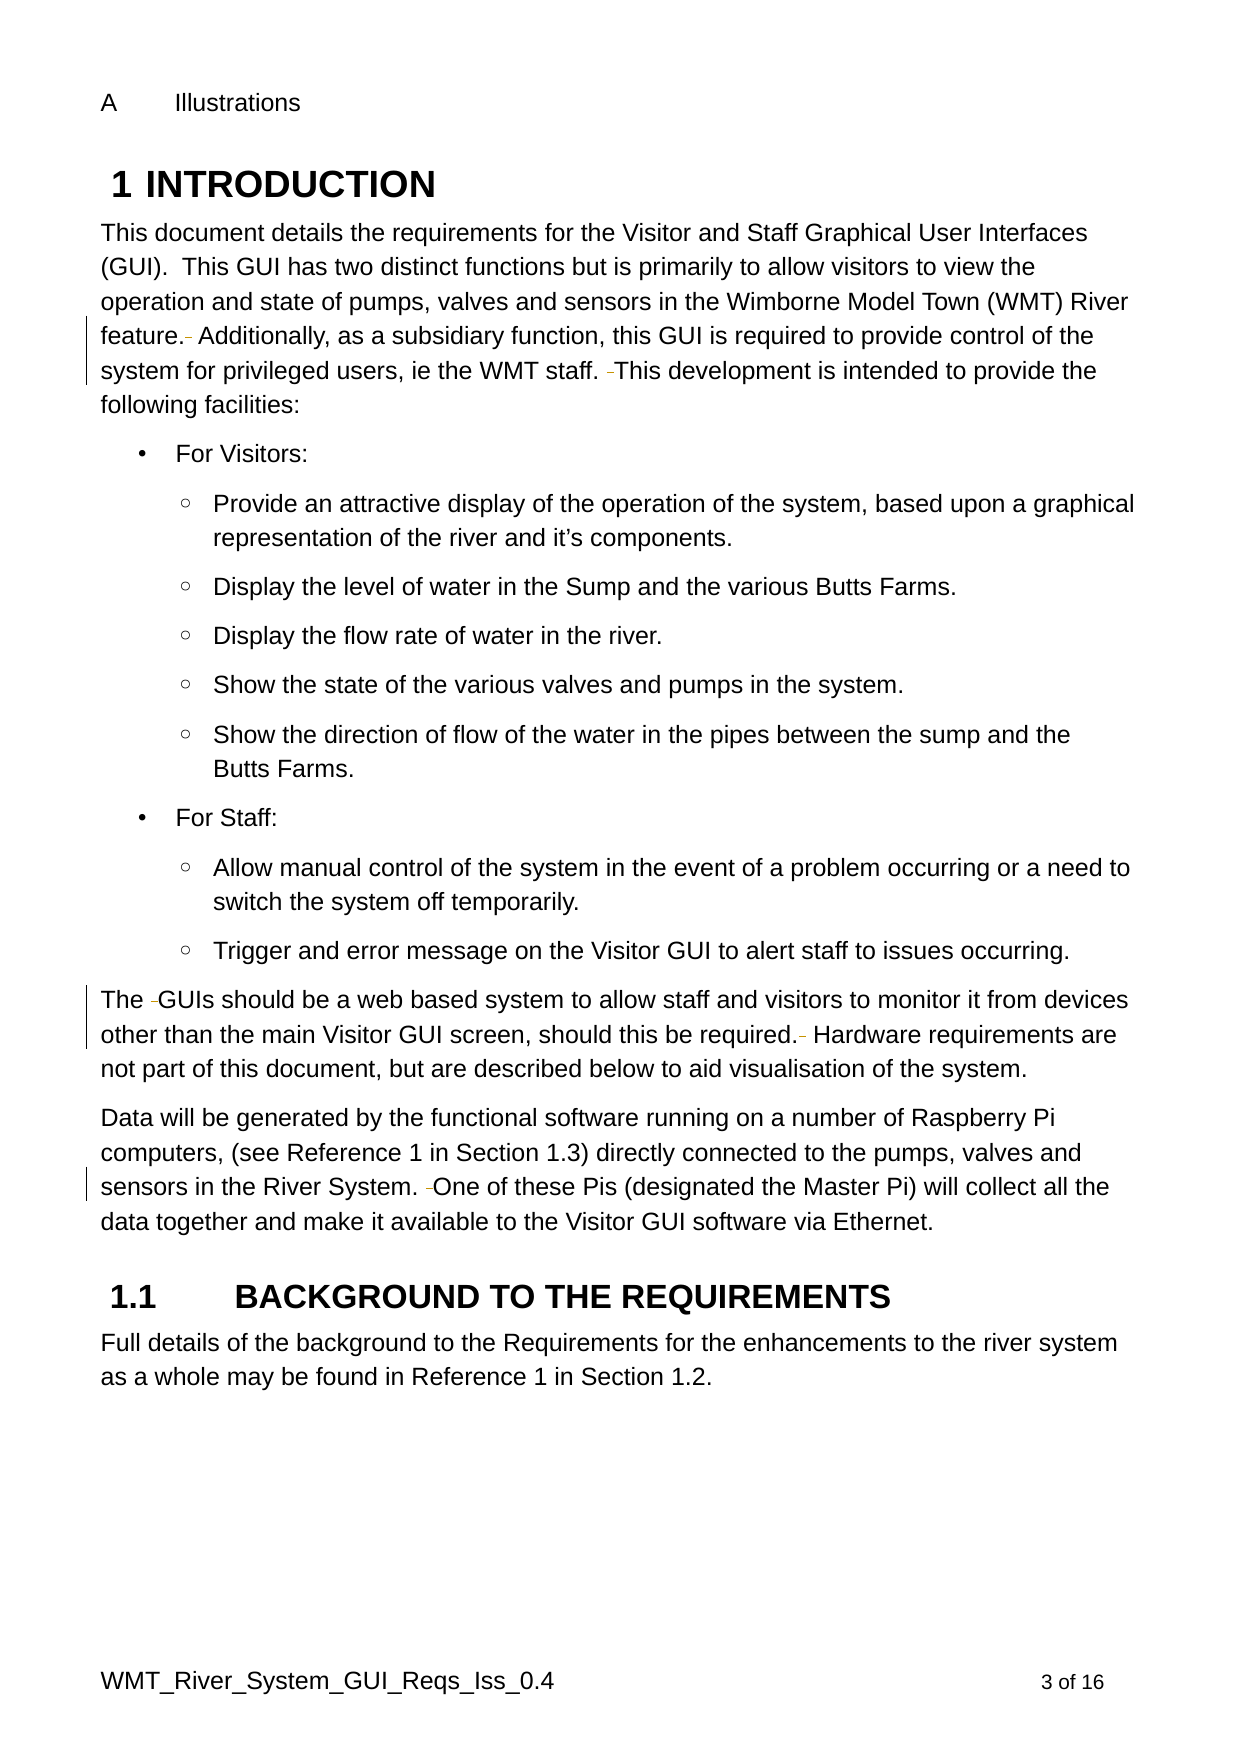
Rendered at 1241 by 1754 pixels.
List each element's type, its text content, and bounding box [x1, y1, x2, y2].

list Show the state of the various valves and pumps in the system. [175, 671, 1140, 699]
list Display the level of water in the Sump and the various Butts Farms. [175, 572, 1140, 601]
list Allow manual control of the system in the event of a problem occurring or a need to switch the system off temporarily. [175, 852, 1140, 916]
text Full details of the background to the Requirements for the enhancements to the river system as a whole may be found in Reference 1 in Section 1.2. [100, 1328, 1140, 1391]
text A Illustrations [100, 88, 1140, 116]
list Show the direction of flow of the water in the pipes between the sump and the Butts Farms. [175, 720, 1140, 783]
list For Staff: [138, 803, 1140, 832]
text The GUIs should be a web based system to allow staff and visitors to monitor it from devices other than the main Visitor GUI screen, should this be required. Hardware requirements are not part of this document, but are described below to aid visualisation of the system. [100, 985, 1140, 1083]
list Display the flow rate of water in the river. [175, 621, 1140, 650]
text Data will be generated by the functional software running on a number of Raspberry Pi computers, (see Reference 1 in Section 1.3) directly connected to the pumps, valves and sensors in the River System. One of these Pis (designated the Master Pi) will collect all the data together and make it available to the Visitor GUI software via Ethernet. [100, 1103, 1140, 1236]
list Trigger and error message on the Visitor GUI to alert staff to issues occurring. [175, 936, 1140, 965]
text This document details the requirements for the Visitor and Staff Graphical User Interfaces (GUI). This GUI has two distinct functions but is primarily to allow visitors to view the operation and state of pumps, valves and sensors in the Wimborne Model Town (WMT) River feature. Additionally, as a subsidiary function, this GUI is required to provide control of the system for privileged users, ie the WMT staff. This development is intended to provide the following facilities: [100, 218, 1140, 419]
subtitle INTRODUCTION [100, 162, 1140, 205]
list For Visitors: [138, 439, 1140, 468]
subtitle BACKGROUND TO THE REQUIREMENTS [100, 1277, 1140, 1315]
list Provide an attractive display of the operation of the system, based upon a graphical representation of the river and it’s components. [175, 488, 1140, 552]
